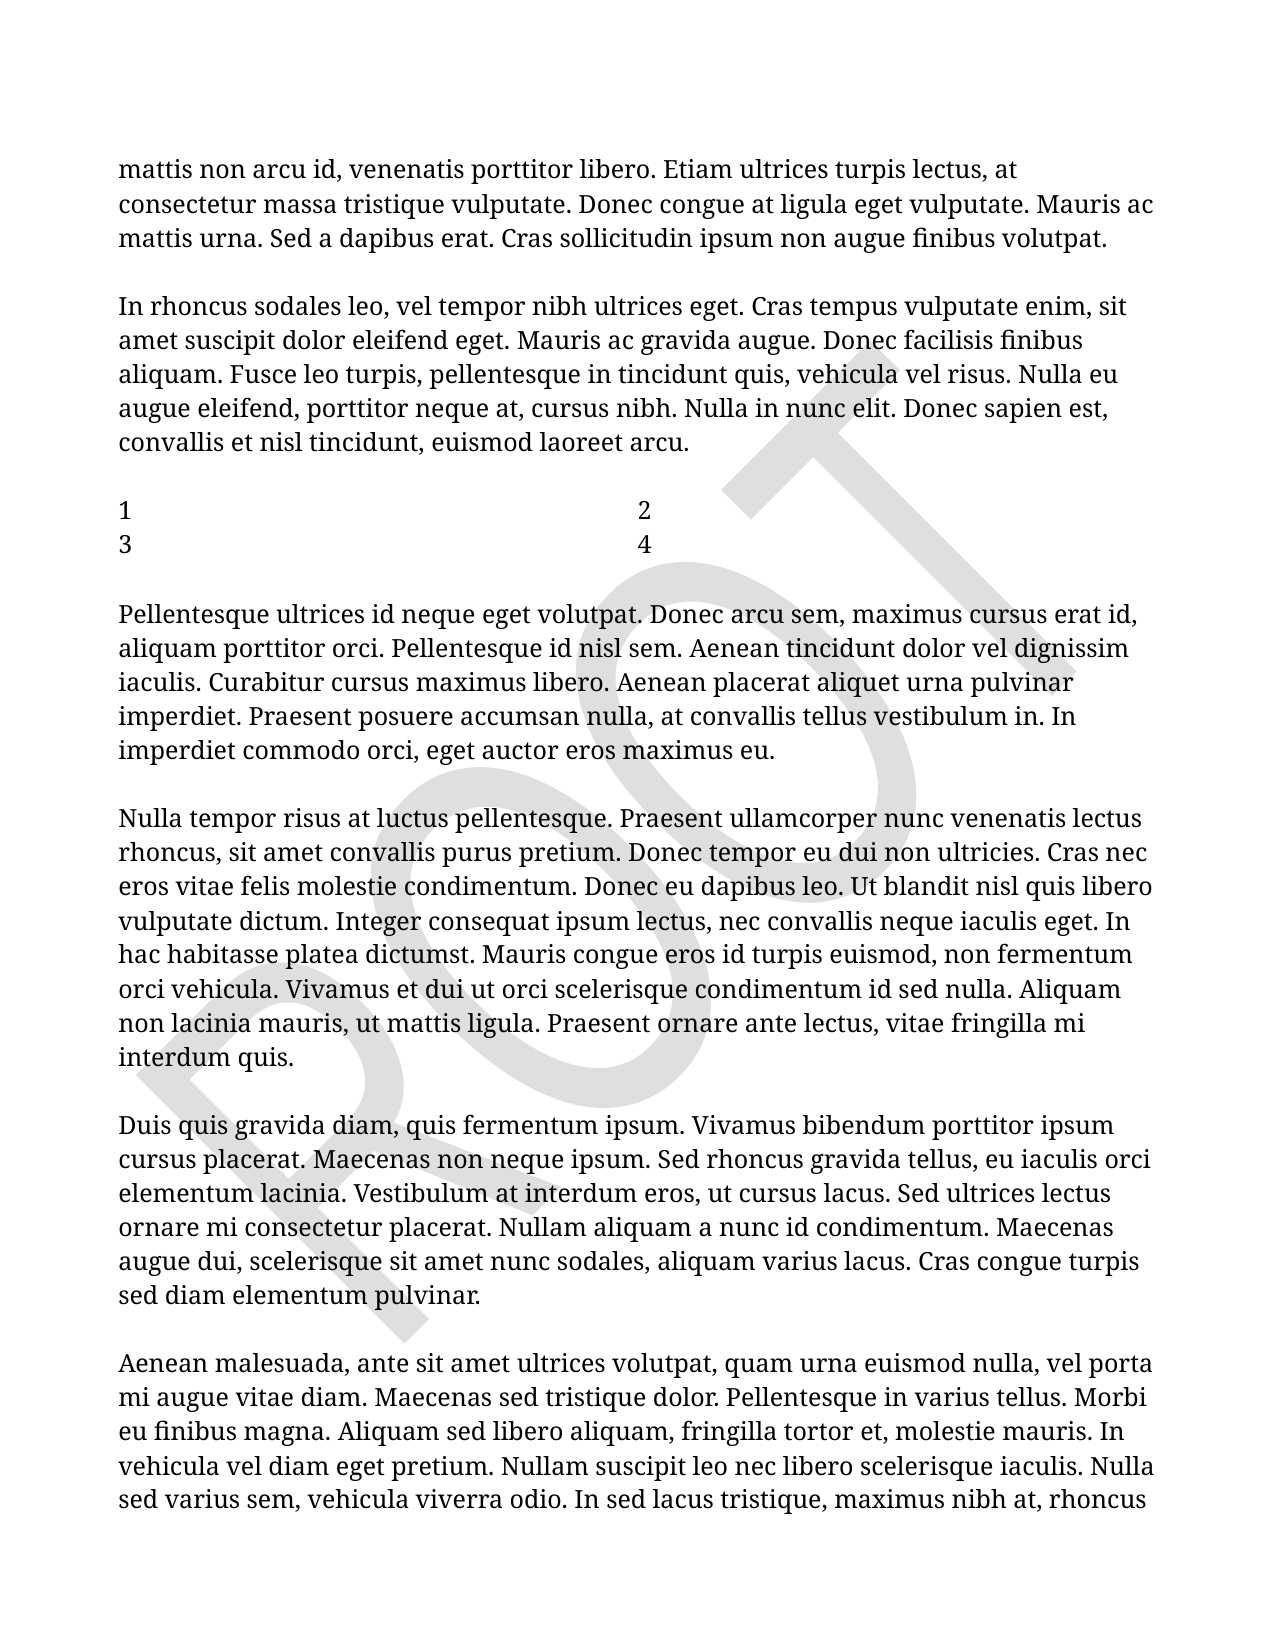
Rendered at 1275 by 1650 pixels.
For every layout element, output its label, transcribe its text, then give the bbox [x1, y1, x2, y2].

text Pellentesque ultrices id neque eget volutpat. Donec arcu sem, maximus cursus erat id, aliquam porttitor orci. Pellentesque id nisl sem. Aenean tincidunt dolor vel dignissim iaculis. Curabitur cursus maximus libero. Aenean placerat aliquet urna pulvinar imperdiet. Praesent posuere accumsan nulla, at convallis tellus vestibulum in. In imperdiet commodo orci, eget auctor eros maximus eu. [616, 602, 875, 767]
table_cell [934, 527, 1157, 562]
table_header 2 [638, 493, 882, 527]
text mattis non arcu id, venenatis porttitor libero. Etiam ultrices turpis lectus, at consectetur massa tristique vulputate. Donec congue at ligula eget vulputate. Mauris ac mattis urna. Sed a dapibus erat. Cras sollicitudin ipsum non augue finibus volutpat. [118, 152, 1157, 254]
text In rhoncus sodales leo, vel tempor nibh ultrices eget. Cras tempus vulputate enim, sit amet suscipit dolor eleifend eget. Mauris ac gravida augue. Donec facilisis finibus aliquam. Fusce leo turpis, pellentesque in tincidunt quis, vehicula vel risus. Nulla eu augue eleifend, porttitor neque at, cursus nibh. Nulla in nunc elit. Donec sapien est, convallis et nisl tincidunt, euismod laoreet arcu. [118, 288, 1157, 459]
text Pellentesque ultrices id neque eget volutpat. Donec arcu sem, maximus cursus erat id, aliquam porttitor orci. Pellentesque id nisl sem. Aenean tincidunt dolor vel dignissim iaculis. Curabitur cursus maximus libero. Aenean placerat aliquet urna pulvinar imperdiet. Praesent posuere accumsan nulla, at convallis tellus vestibulum in. In imperdiet commodo orci, eget auctor eros maximus eu. [118, 597, 609, 767]
text Nulla tempor risus at luctus pellentesque. Praesent ullamcorper nunc venenatis lectus rhoncus, sit amet convallis purus pretium. Donec tempor eu dui non ultricies. Cras nec eros vitae felis molestie condimentum. Donec eu dapibus leo. Ut blandit nisl quis libero vulputate dictum. Integer consequat ipsum lectus, nec convallis neque iaculis eget. In hac habitasse platea dictumst. Mauris congue eros id turpis euismod, non fermentum orci vehicula. Vivamus et dui ut orci scelerisque condimentum id sed nulla. Aliquam non lacinia mauris, ut mattis ligula. Praesent ornare ante lectus, vitae fringilla mi interdum quis. [578, 801, 1157, 1073]
table_cell 3 [118, 527, 637, 562]
text Pellentesque ultrices id neque eget volutpat. Donec arcu sem, maximus cursus erat id, aliquam porttitor orci. Pellentesque id nisl sem. Aenean tincidunt dolor vel dignissim iaculis. Curabitur cursus maximus libero. Aenean placerat aliquet urna pulvinar imperdiet. Praesent posuere accumsan nulla, at convallis tellus vestibulum in. In imperdiet commodo orci, eget auctor eros maximus eu. [785, 597, 1157, 767]
table_header [900, 493, 1157, 527]
table_header 1 [118, 493, 637, 527]
text Duis quis gravida diam, quis fermentum ipsum. Vivamus bibendum porttitor ipsum cursus placerat. Maecenas non neque ipsum. Sed rhoncus gravida tellus, eu iaculis orci elementum lacinia. Vestibulum at interdum eros, ut cursus lacus. Sed ultrices lectus ornare mi consectetur placerat. Nullam aliquam a nunc id condimentum. Maecenas augue dui, scelerisque sit amet nunc sodales, aliquam varius lacus. Cras congue turpis sed diam elementum pulvinar. [319, 1107, 1157, 1312]
text Nulla tempor risus at luctus pellentesque. Praesent ullamcorper nunc venenatis lectus rhoncus, sit amet convallis purus pretium. Donec tempor eu dui non ultricies. Cras nec eros vitae felis molestie condimentum. Donec eu dapibus leo. Ut blandit nisl quis libero vulputate dictum. Integer consequat ipsum lectus, nec convallis neque iaculis eget. In hac habitasse platea dictumst. Mauris congue eros id turpis euismod, non fermentum orci vehicula. Vivamus et dui ut orci scelerisque condimentum id sed nulla. Aliquam non lacinia mauris, ut mattis ligula. Praesent ornare ante lectus, vitae fringilla mi interdum quis. [411, 807, 672, 1068]
text Duis quis gravida diam, quis fermentum ipsum. Vivamus bibendum porttitor ipsum cursus placerat. Maecenas non neque ipsum. Sed rhoncus gravida tellus, eu iaculis orci elementum lacinia. Vestibulum at interdum eros, ut cursus lacus. Sed ultrices lectus ornare mi consectetur placerat. Nullam aliquam a nunc id condimentum. Maecenas augue dui, scelerisque sit amet nunc sodales, aliquam varius lacus. Cras congue turpis sed diam elementum pulvinar. [219, 1107, 357, 1177]
text Nulla tempor risus at luctus pellentesque. Praesent ullamcorper nunc venenatis lectus rhoncus, sit amet convallis purus pretium. Donec tempor eu dui non ultricies. Cras nec eros vitae felis molestie condimentum. Donec eu dapibus leo. Ut blandit nisl quis libero vulputate dictum. Integer consequat ipsum lectus, nec convallis neque iaculis eget. In hac habitasse platea dictumst. Mauris congue eros id turpis euismod, non fermentum orci vehicula. Vivamus et dui ut orci scelerisque condimentum id sed nulla. Aliquam non lacinia mauris, ut mattis ligula. Praesent ornare ante lectus, vitae fringilla mi interdum quis. [118, 801, 504, 1073]
text Aenean malesuada, ante sit amet ultrices volutpat, quam urna euismod nulla, vel porta mi augue vitae diam. Maecenas sed tristique dolor. Pellentesque in varius tellus. Morbi eu finibus magna. Aliquam sed libero aliquam, fringilla tortor et, molestie mauris. In vehicula vel diam eget pretium. Nullam suscipit leo nec libero scelerisque iaculis. Nulla sed varius sem, vehicula viverra odio. In sed lacus tristique, maximus nibh at, rhoncus [118, 1346, 1157, 1516]
text Duis quis gravida diam, quis fermentum ipsum. Vivamus bibendum porttitor ipsum cursus placerat. Maecenas non neque ipsum. Sed rhoncus gravida tellus, eu iaculis orci elementum lacinia. Vestibulum at interdum eros, ut cursus lacus. Sed ultrices lectus ornare mi consectetur placerat. Nullam aliquam a nunc id condimentum. Maecenas augue dui, scelerisque sit amet nunc sodales, aliquam varius lacus. Cras congue turpis sed diam elementum pulvinar. [118, 1107, 371, 1312]
table_cell 4 [638, 527, 917, 562]
